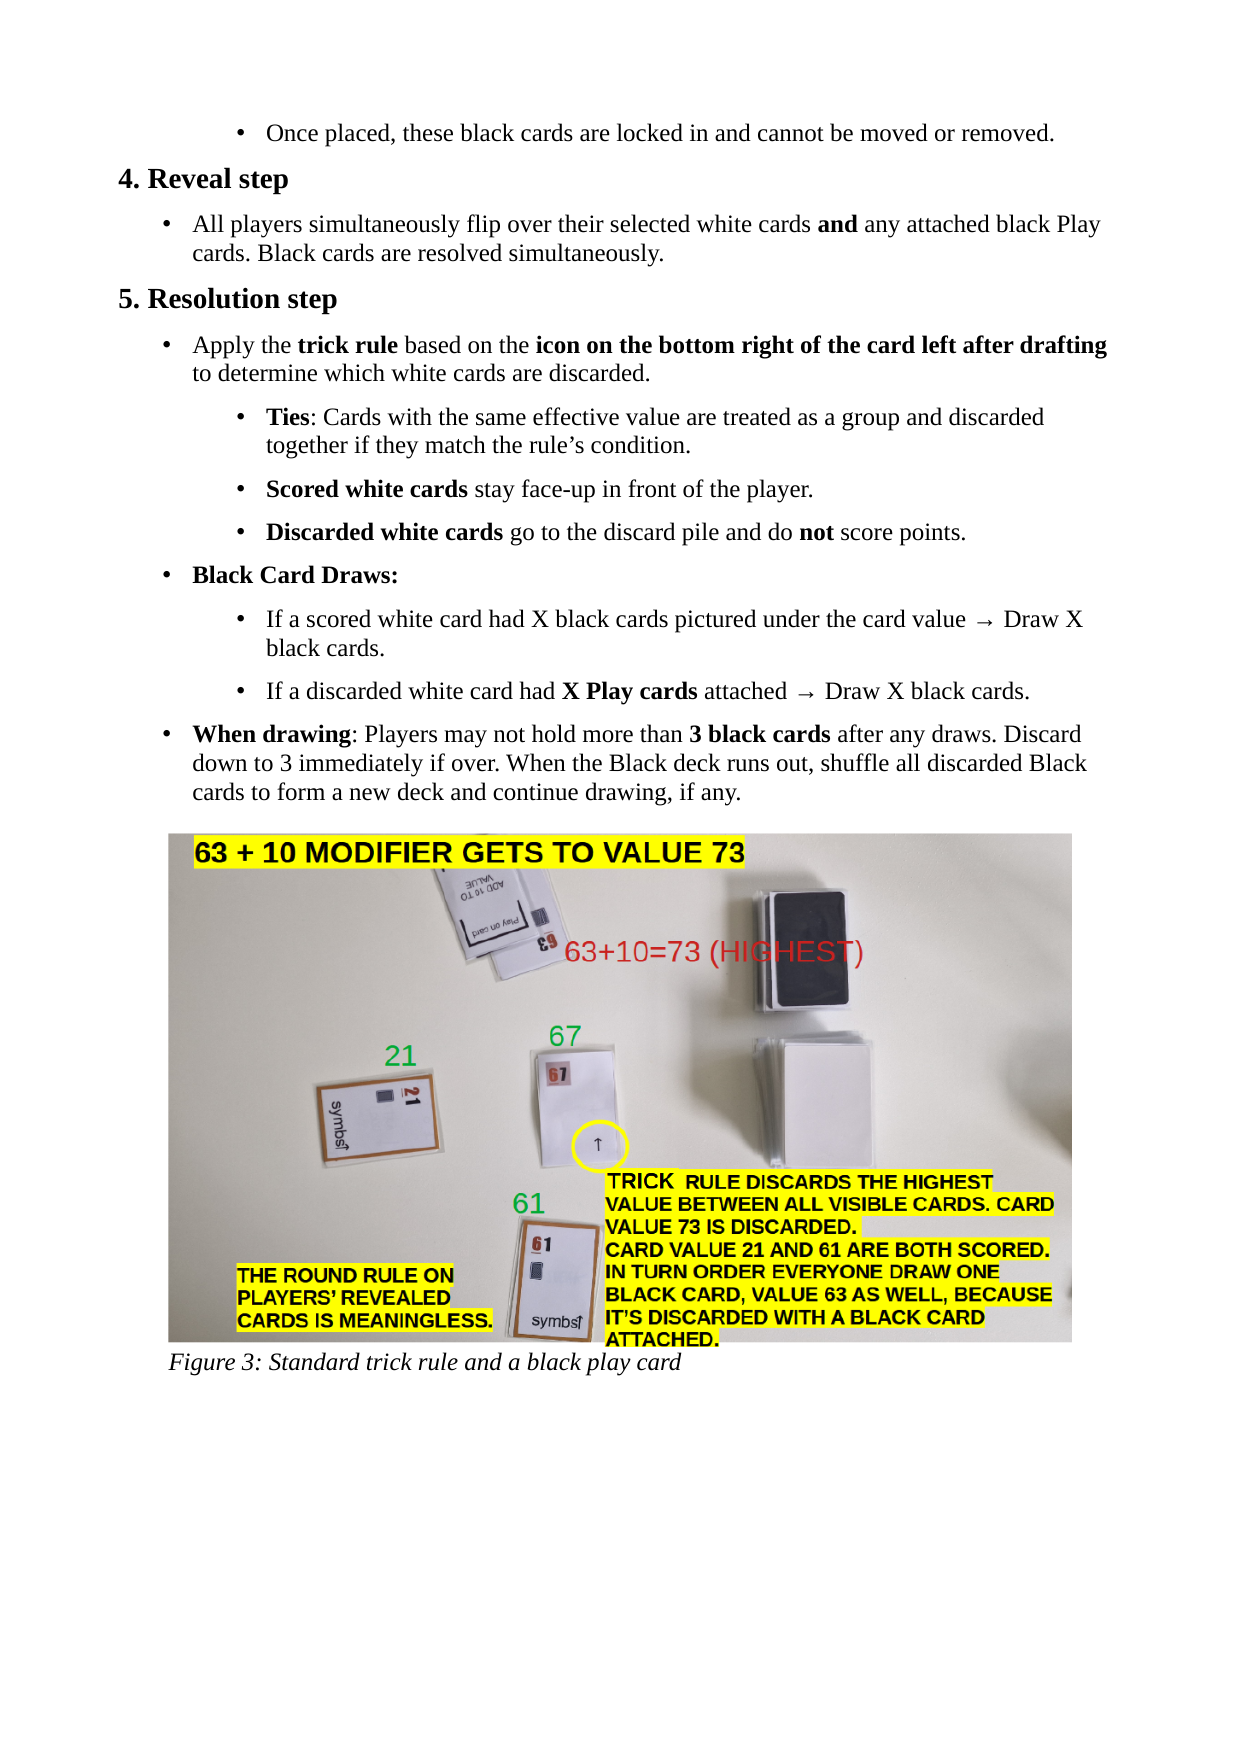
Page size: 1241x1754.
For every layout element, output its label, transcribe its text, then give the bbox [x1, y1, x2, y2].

list If a scored white card had X black cards pictured under the card value → Draw X black cards. [236, 604, 1122, 661]
list Once placed, these black cards are locked in and cannot be moved or removed. [236, 118, 1122, 147]
picture [168, 832, 1072, 1347]
list When drawing: Players may not hold more than 3 black cards after any draws. Discard down to 3 immediately if over. When the Black deck runs out, shuffle all discarded Black cards to form a new deck and continue drawing, if any. [162, 719, 1122, 806]
list If a discarded white card had X Play cards attached → Draw X black cards. [236, 676, 1122, 705]
text Figure 3: Standard trick rule and a black play card [168, 1347, 1072, 1376]
list Ties: Cards with the same effective value are treated as a group and discarded together if they match the rule’s condition. [236, 402, 1122, 459]
list Apply the trick rule based on the icon on the bottom right of the card left after drafting to determine which white cards are discarded. [162, 330, 1122, 387]
list Discarded white cards go to the discard pile and do not score points. [236, 517, 1122, 546]
subtitle 4. Reveal step [118, 161, 1122, 195]
list Black Card Draws: [162, 561, 1122, 589]
list Scored white cards stay face-up in front of the player. [236, 474, 1122, 503]
list All players simultaneously flip over their selected white cards and any attached black Play cards. Black cards are resolved simultaneously. [162, 209, 1122, 267]
subtitle 5. Resolution step [118, 282, 1122, 315]
